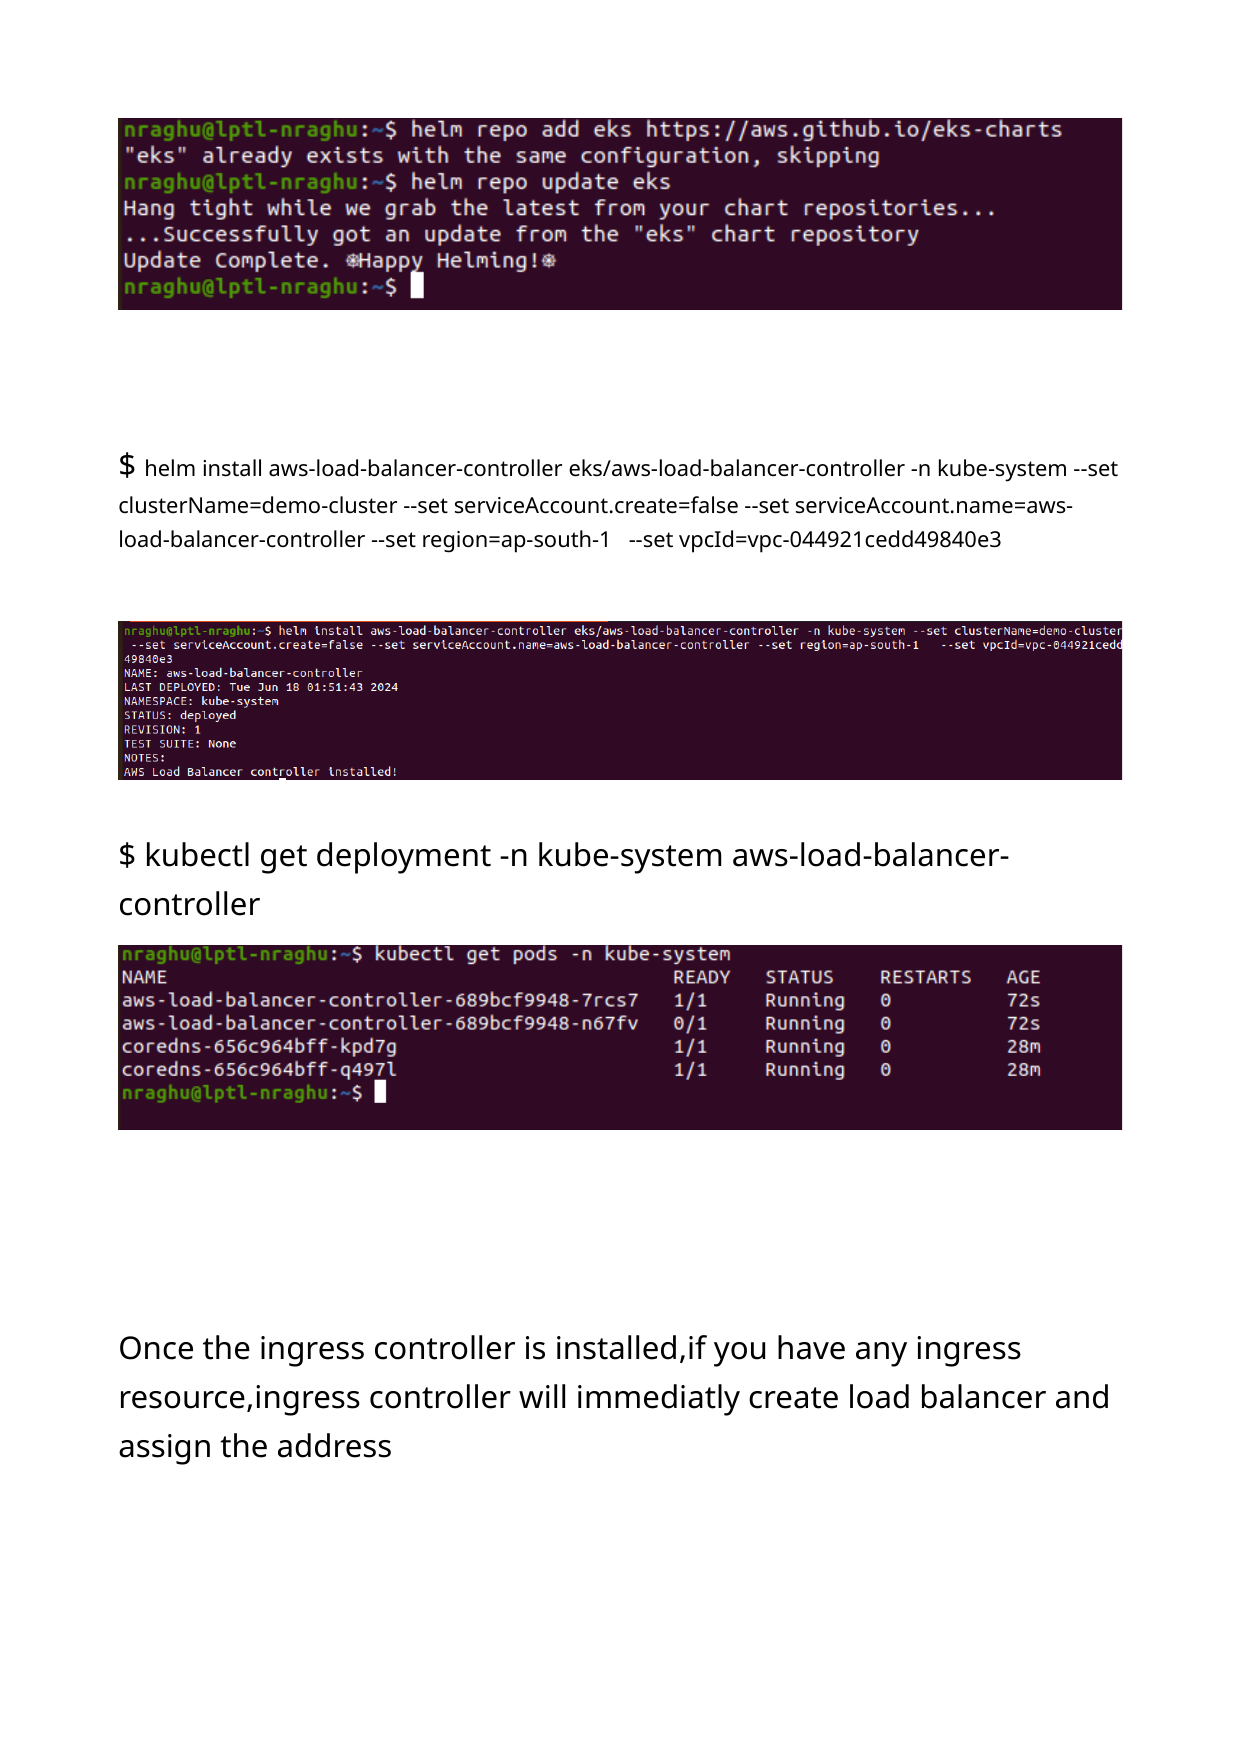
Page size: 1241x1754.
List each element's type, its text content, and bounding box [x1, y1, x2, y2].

text $ helm install aws-load-balancer-controller eks/aws-load-balancer-controller -n kube-system --set clusterName=demo-cluster --set serviceAccount.create=false --set serviceAccount.name=aws-load-balancer-controller --set region=ap-south-1 --set vpcId=vpc-044921cedd49840e3 [118, 443, 1122, 554]
picture [118, 945, 1123, 1130]
picture [118, 621, 1123, 780]
text Once the ingress controller is installed,if you have any ingress resource,ingress controller will immediatly create load balancer and assign the address [118, 1326, 1122, 1467]
text $ kubectl get deployment -n kube-system aws-load-balancer-controller [118, 833, 1122, 924]
picture [118, 118, 1123, 310]
